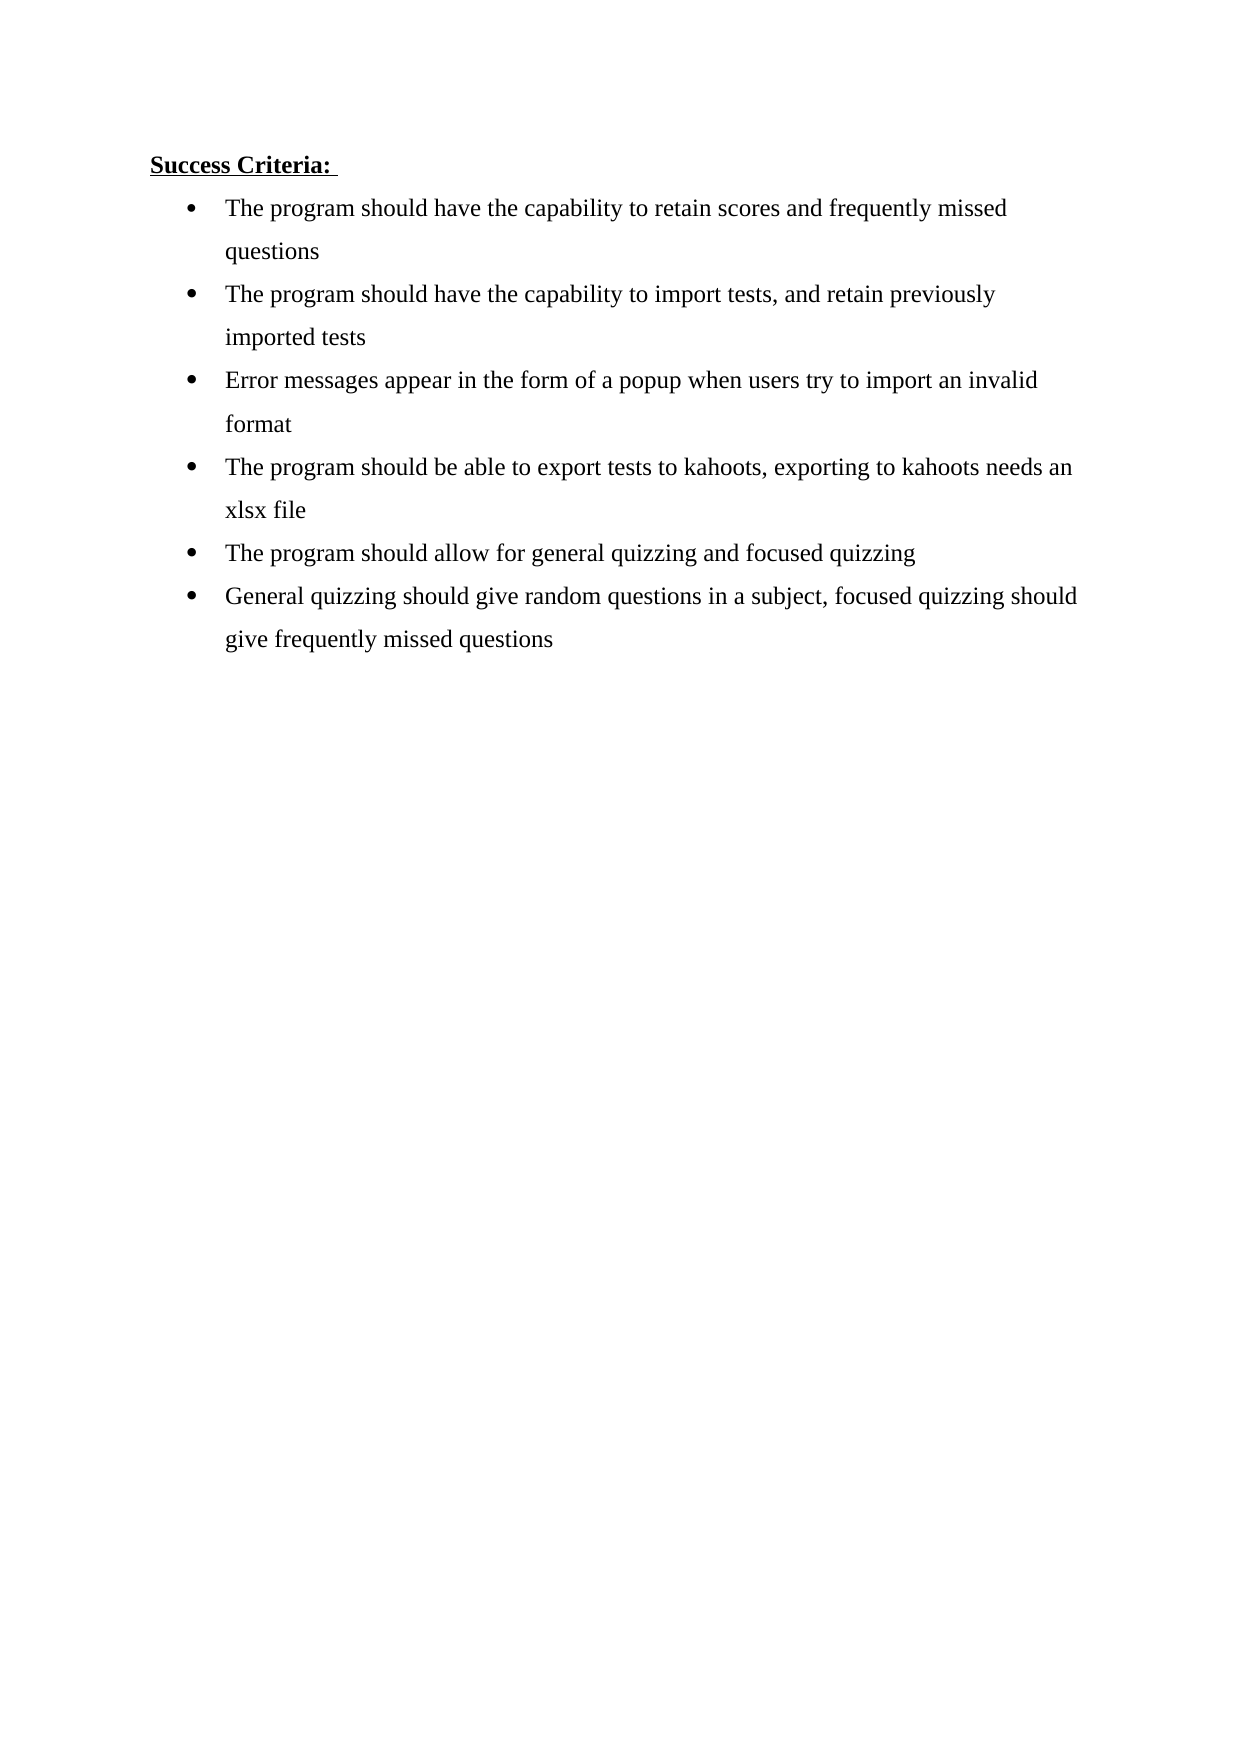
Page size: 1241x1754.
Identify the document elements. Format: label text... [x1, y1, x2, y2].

list The program should allow for general quizzing and focused quizzing [187, 538, 1078, 567]
list Error messages appear in the form of a popup when users try to import an invalid format [187, 366, 1078, 437]
list The program should be able to export tests to kahoots, exporting to kahoots needs an xlsx file [187, 452, 1078, 524]
list The program should have the capability to import tests, and retain previously imported tests [187, 279, 1078, 351]
text Success Criteria: [150, 150, 1078, 179]
list General quizzing should give random questions in a subject, focused quizzing should give frequently missed questions [187, 581, 1078, 653]
list The program should have the capability to retain scores and frequently missed questions [187, 193, 1078, 265]
